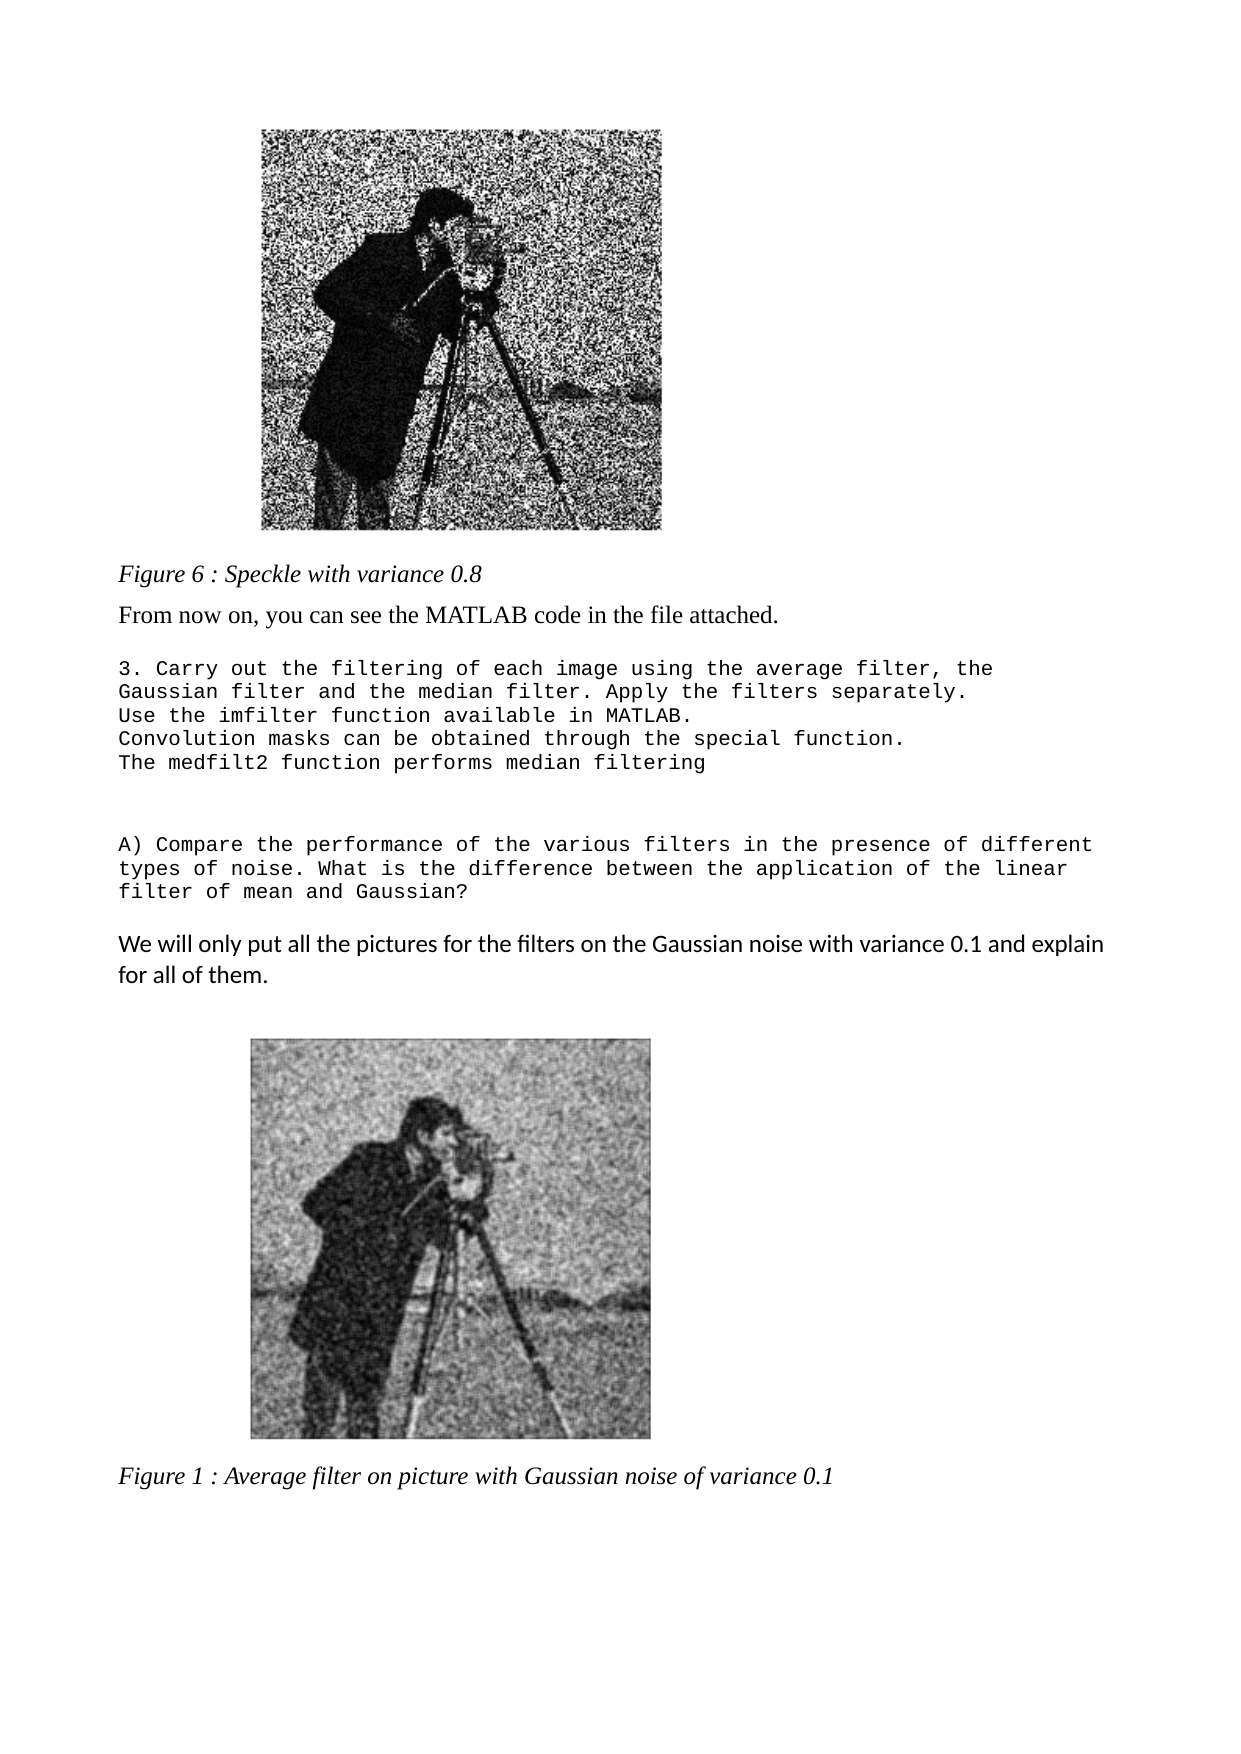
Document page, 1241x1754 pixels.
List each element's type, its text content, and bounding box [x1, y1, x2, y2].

text The medfilt2 function performs median filtering [118, 752, 1122, 776]
text Use the imfilter function available in MATLAB. [118, 705, 1122, 728]
text Figure 1 : Average filter on picture with Gaussian noise of variance 0.1 [118, 1461, 1122, 1490]
text 3. Carry out the filtering of each image using the average filter, the [118, 657, 1122, 681]
text We will only put all the pictures for the filters on the Gaussian noise with variance 0.1 and explain for all of them. [118, 928, 1122, 989]
text Convolution masks can be obtained through the special function. [118, 728, 1122, 752]
text Figure 6 : Speckle with variance 0.8 [118, 559, 1122, 587]
text From now on, you can see the MATLAB code in the file attached. [118, 600, 1122, 629]
text A) Compare the performance of the various filters in the presence of different types of noise. What is the difference between the application of the linear filter of mean and Gaussian? [118, 834, 1122, 905]
text Gaussian filter and the median filter. Apply the filters separately. [118, 681, 1122, 705]
